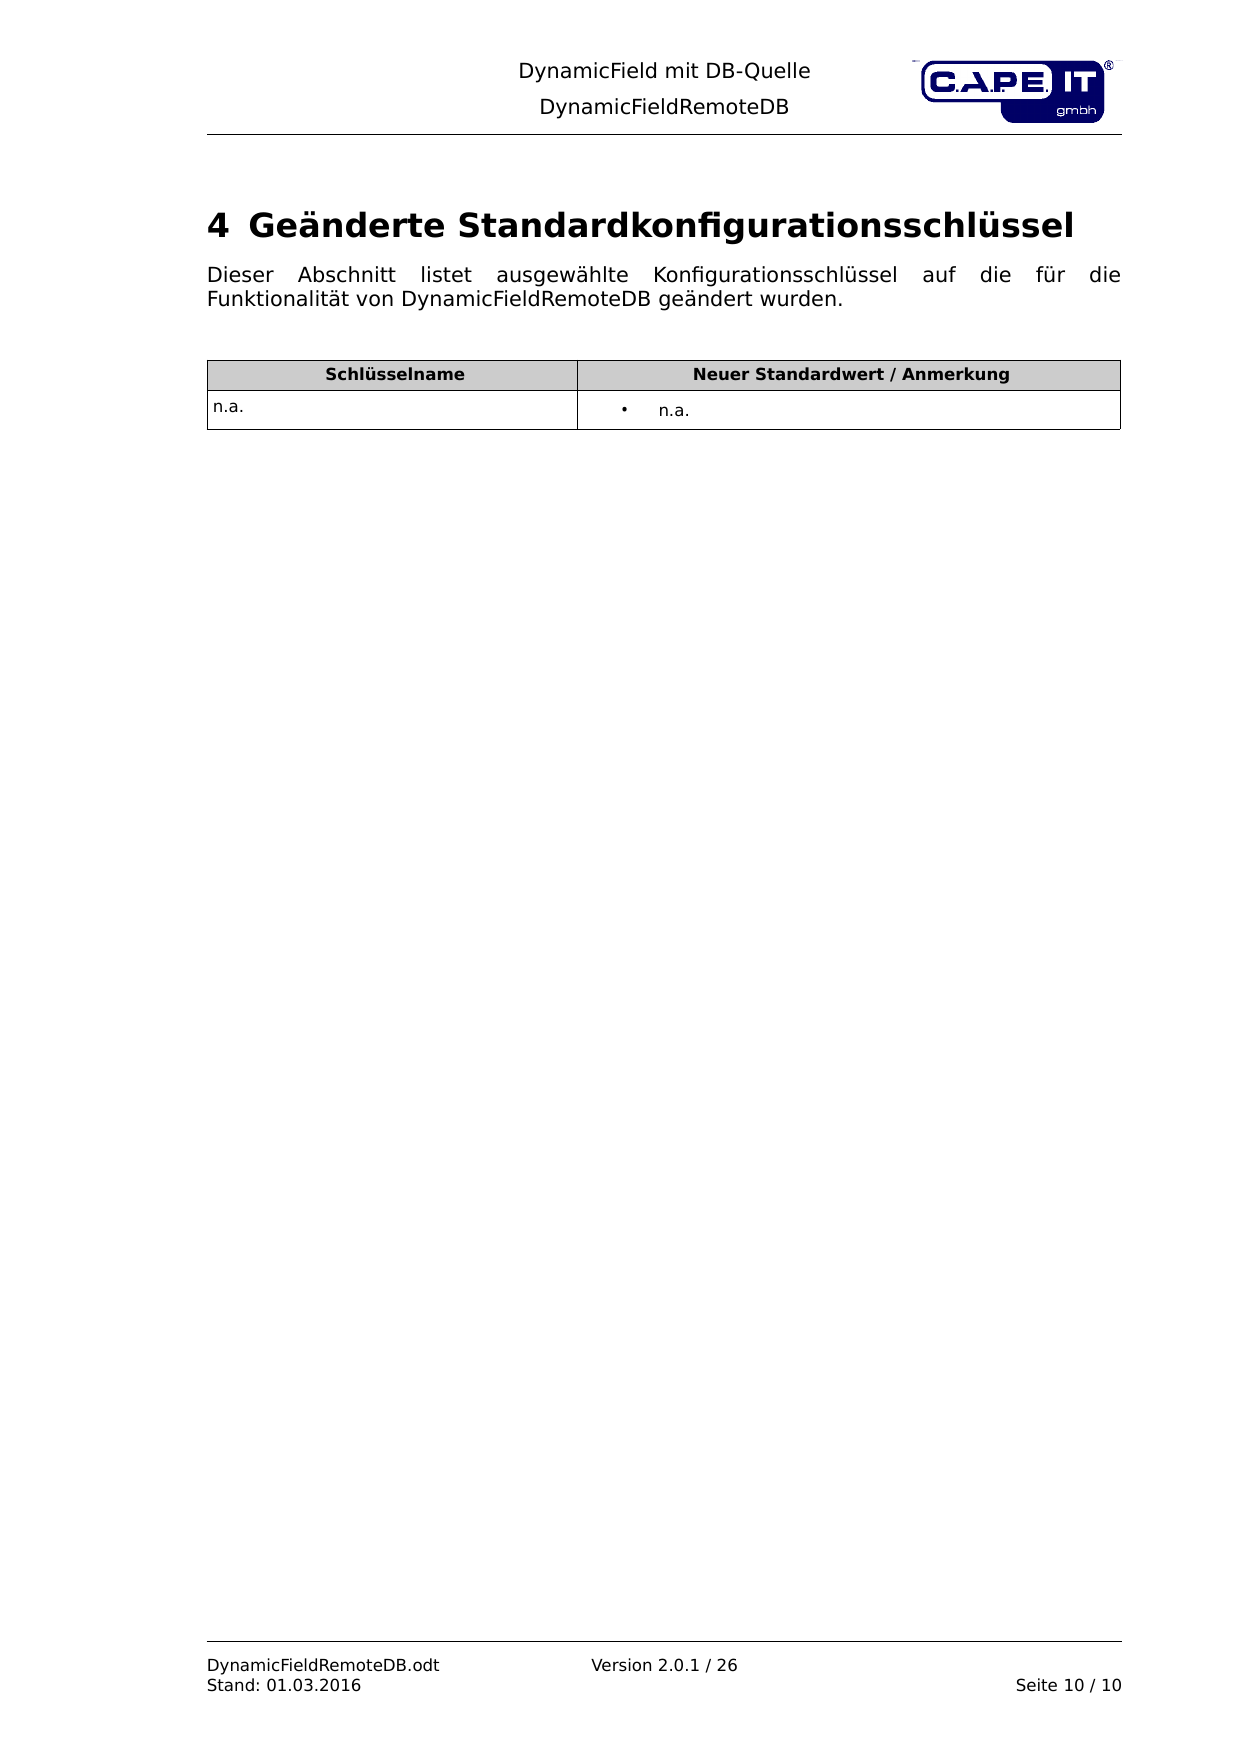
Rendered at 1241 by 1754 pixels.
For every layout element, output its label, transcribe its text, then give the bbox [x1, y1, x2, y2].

table_cell n.a. [208, 391, 577, 428]
table_header Neuer Standardwert / Anmerkung [578, 361, 1120, 390]
subtitle Geänderte Standardkonfigurationsschlüssel [207, 207, 1122, 245]
picture [921, 60, 1114, 123]
text Dieser Abschnitt listet ausgewählte Konfigurationsschlüssel auf die für die Funktionalität von DynamicFieldRemoteDB geändert wurden. [207, 263, 1122, 312]
table_header Schlüsselname [208, 361, 577, 390]
table_cell n.a. [578, 391, 1120, 428]
